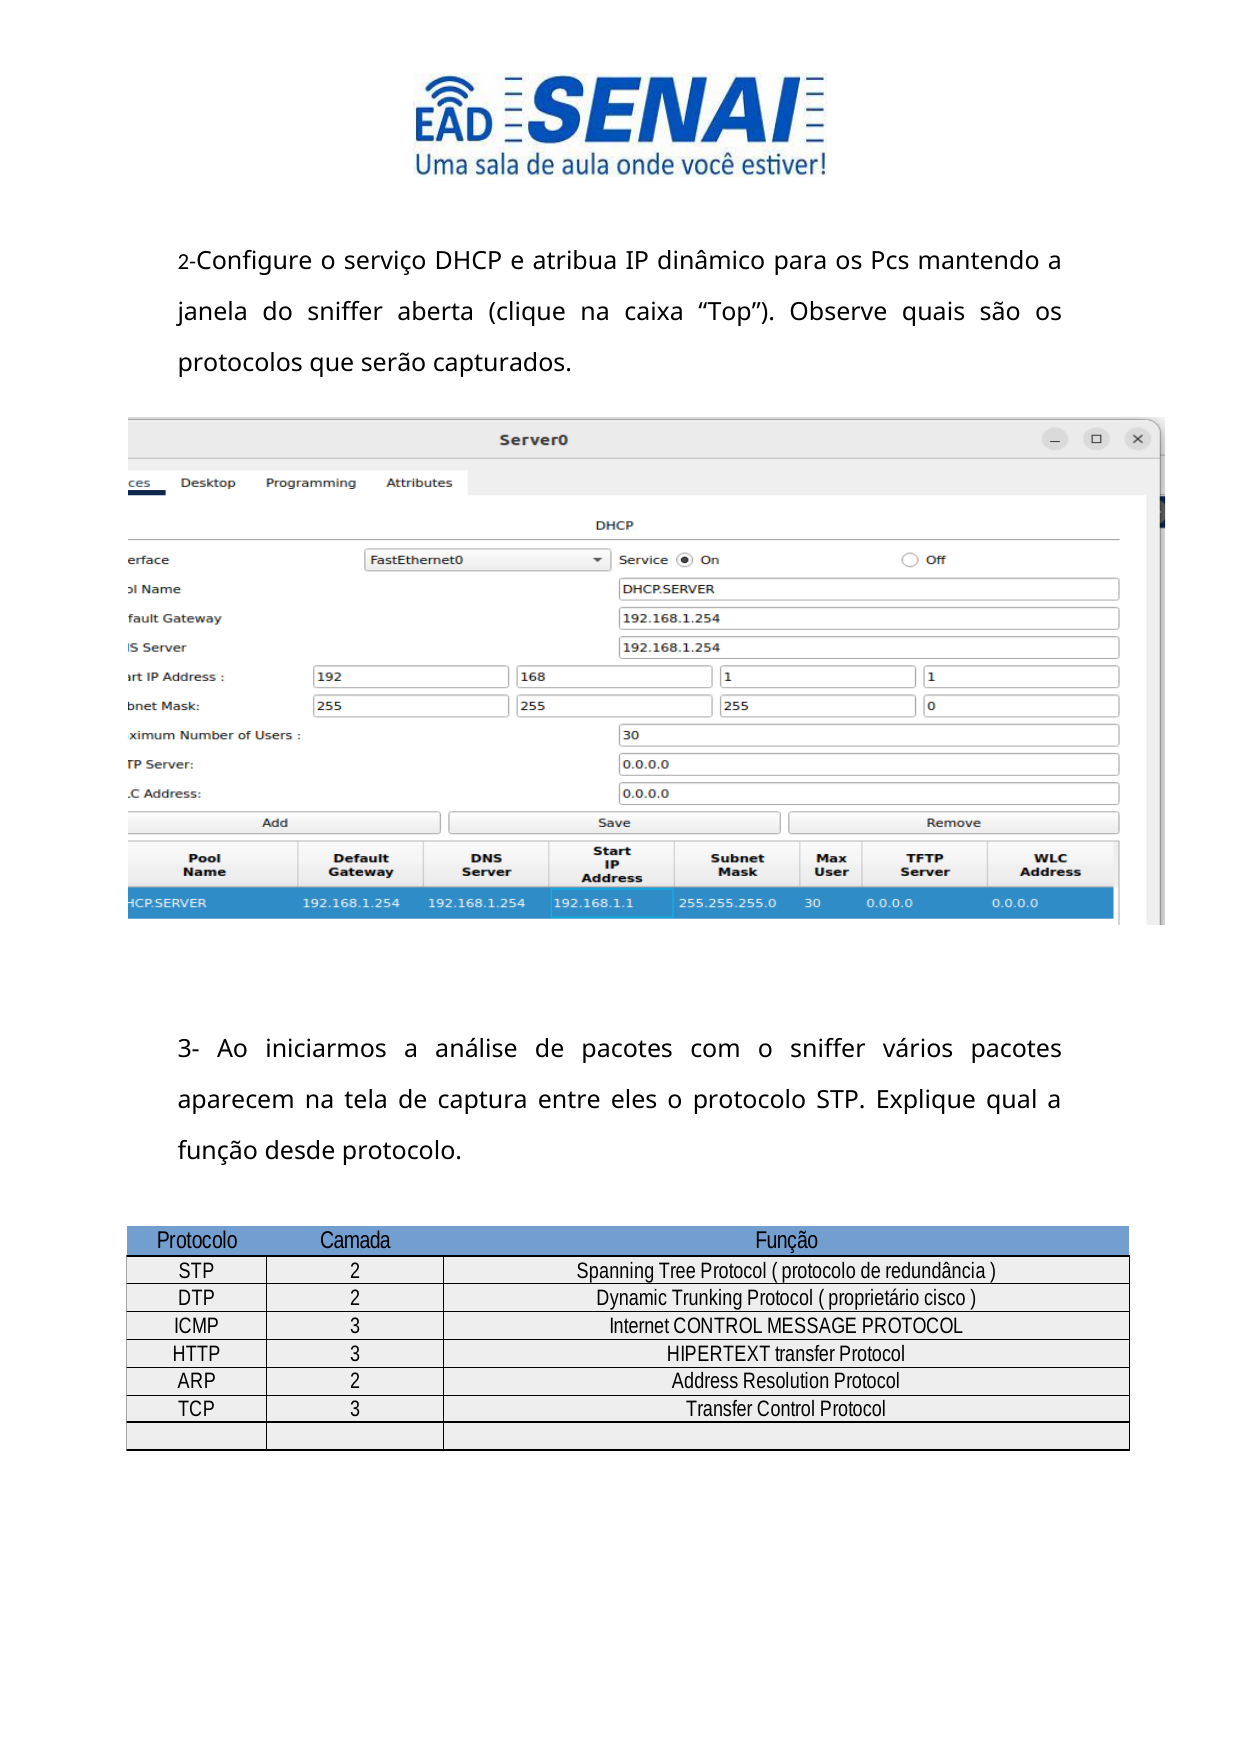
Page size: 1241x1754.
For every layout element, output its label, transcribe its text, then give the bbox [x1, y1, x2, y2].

picture [128, 417, 1166, 925]
text 3- Ao iniciarmos a análise de pacotes com o sniffer vários pacotes aparecem na tela de captura entre eles o protocolo STP. Explique qual a função desde protocolo. [177, 1031, 1063, 1167]
text 2-Configure o serviço DHCP e atribua IP dinâmico para os Pcs mantendo a janela do sniffer aberta (clique na caixa “Top”). Observe quais são os protocolos que serão capturados. [177, 242, 1063, 379]
picture [413, 73, 828, 177]
